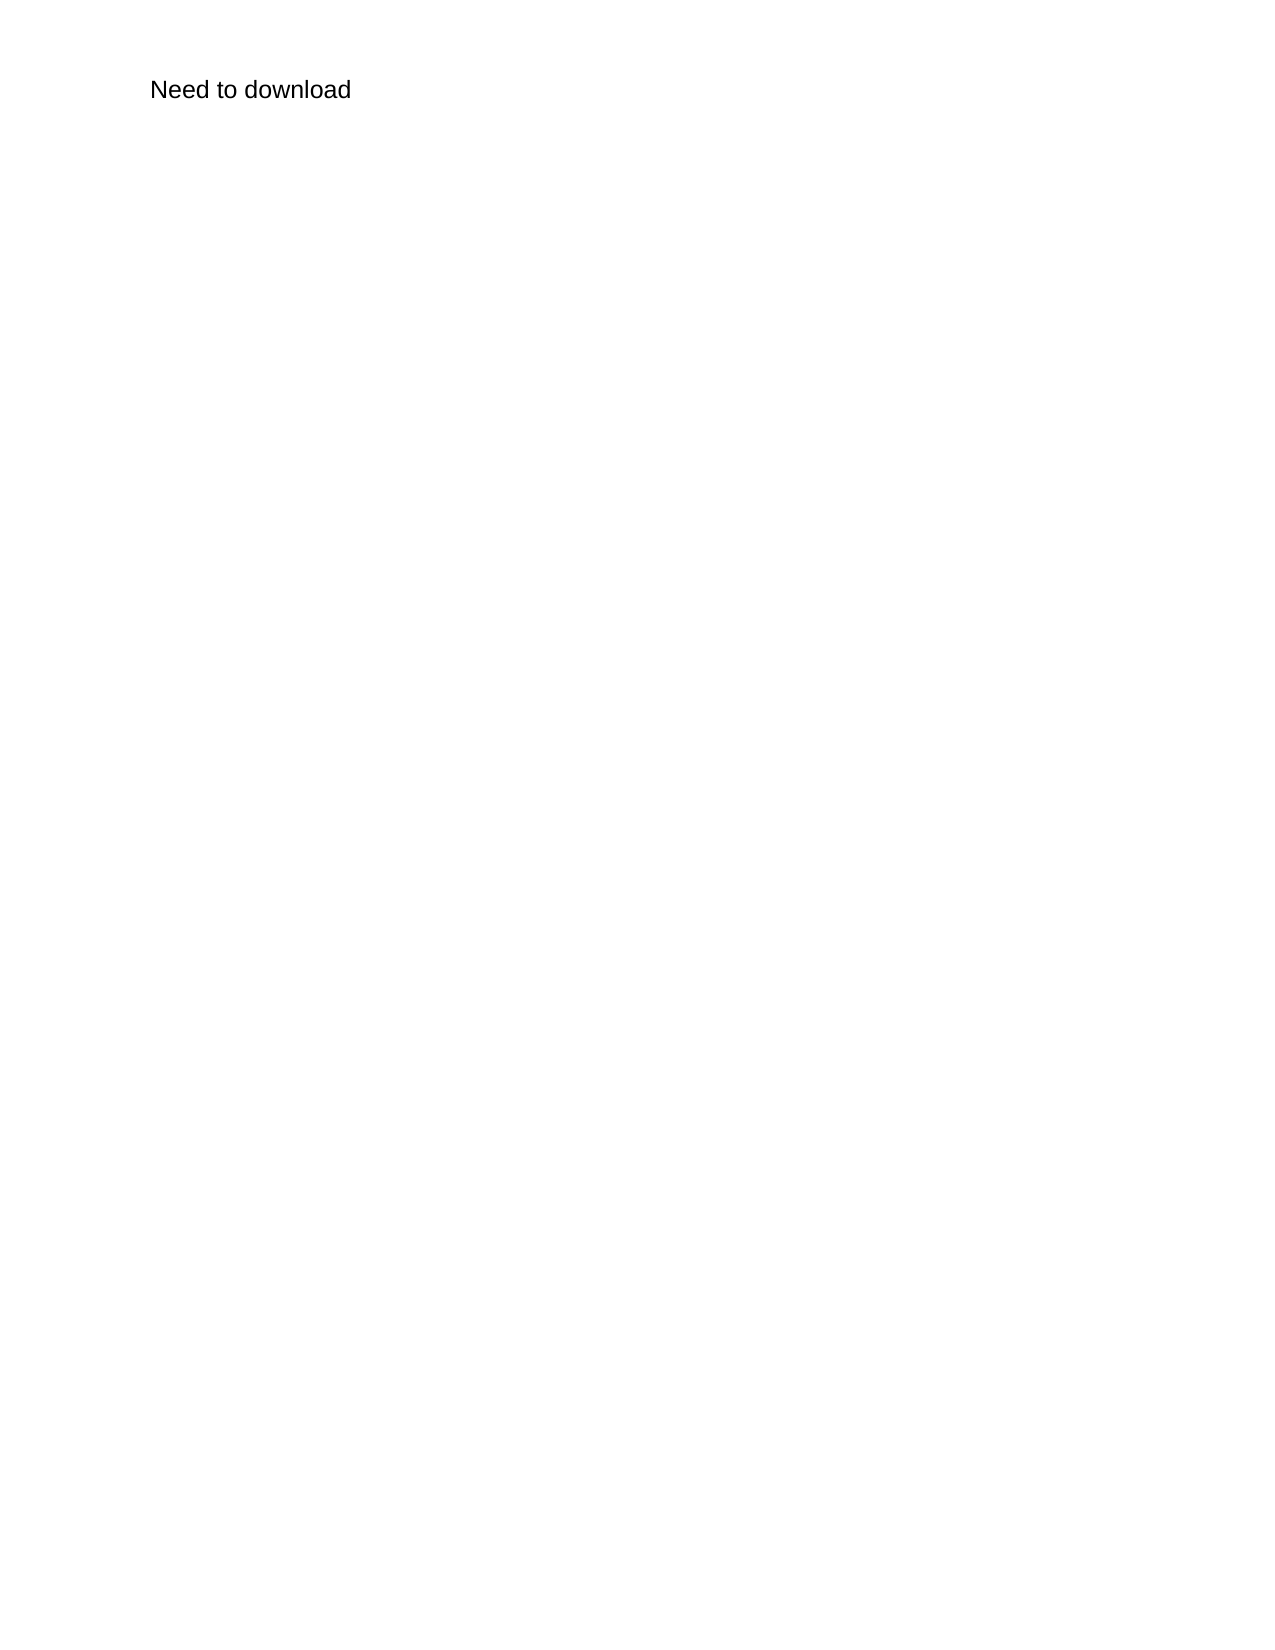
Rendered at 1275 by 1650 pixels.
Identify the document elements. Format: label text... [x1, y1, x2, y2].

text Need to download [150, 75, 1125, 104]
